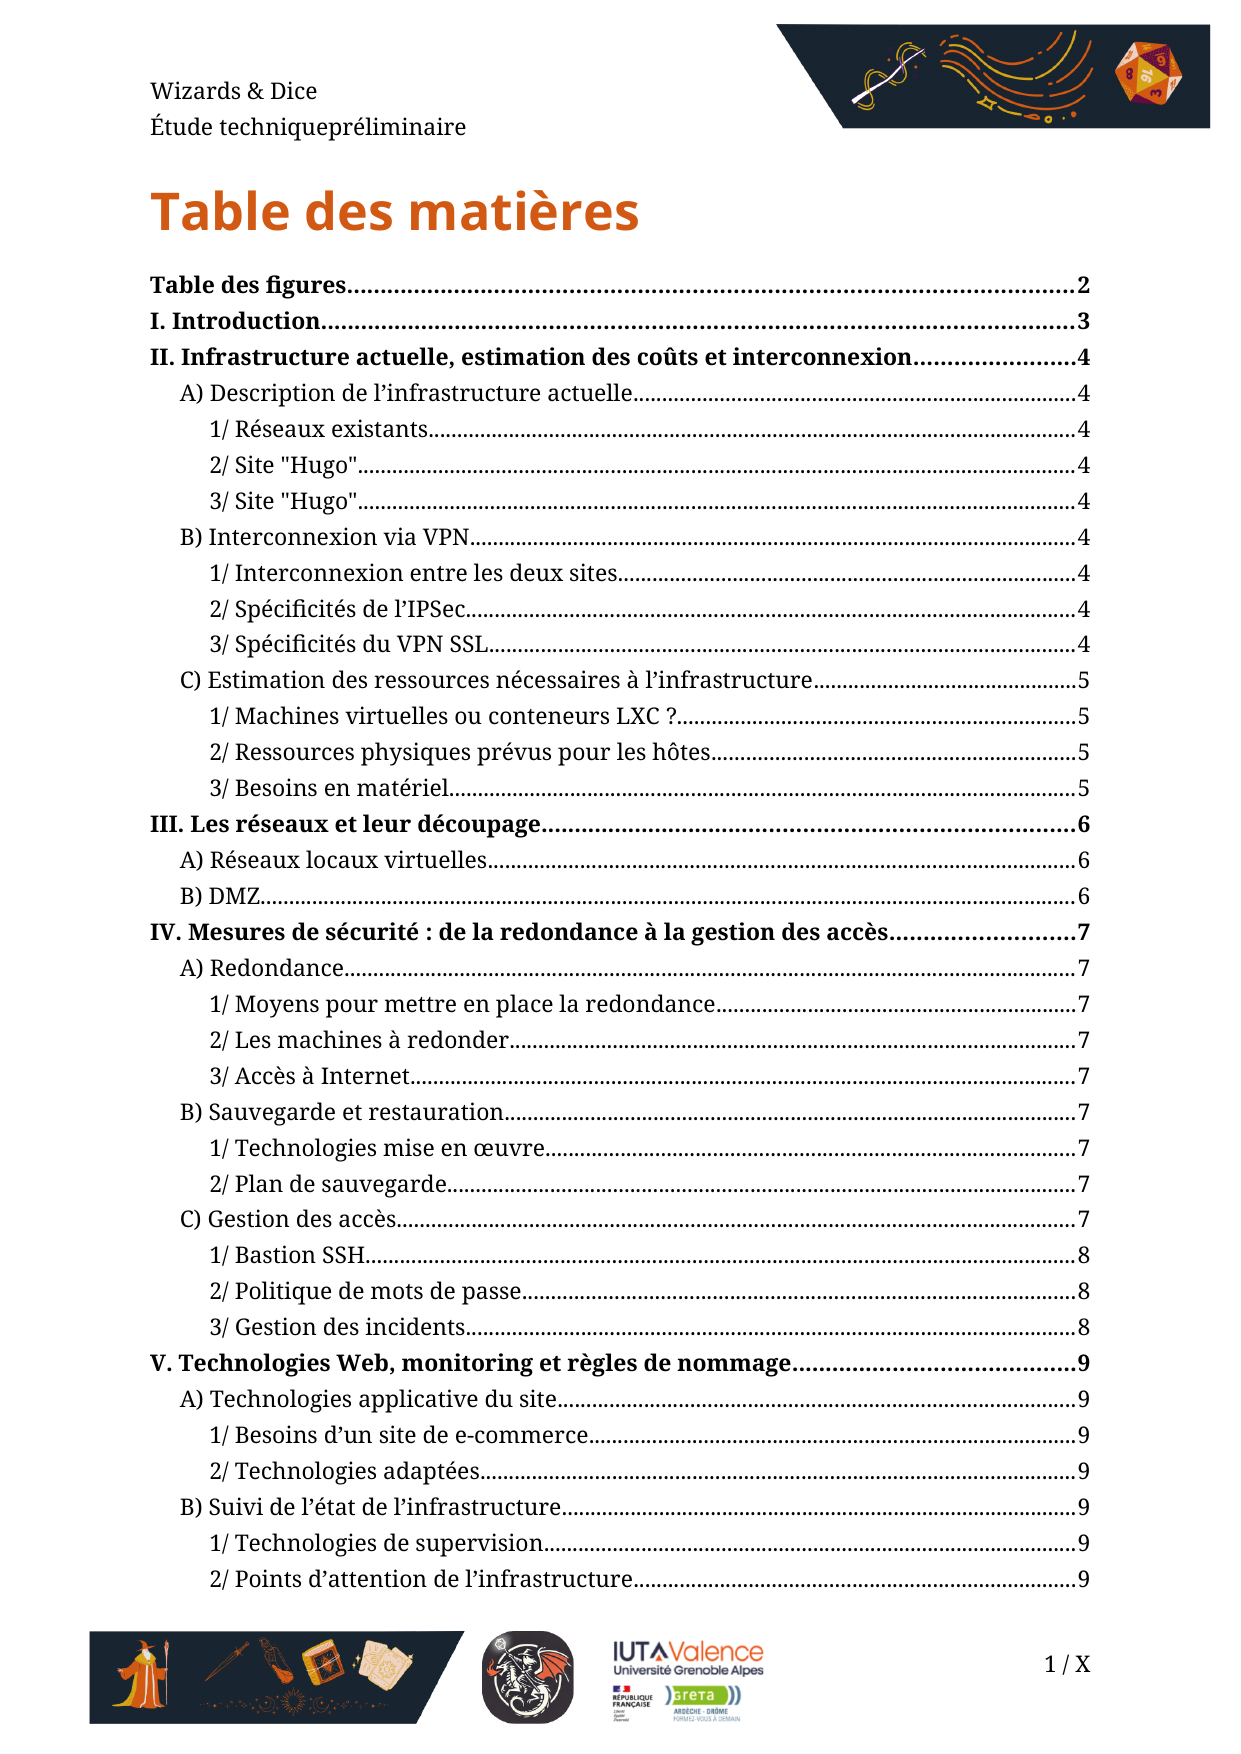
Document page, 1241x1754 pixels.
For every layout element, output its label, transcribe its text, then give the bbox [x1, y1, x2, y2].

text 2/ Plan de sauvegarde 7 [209, 1167, 1090, 1199]
text 3/ Site "Hugo" 4 [209, 485, 1090, 516]
text B) Sauvegarde et restauration 7 [179, 1096, 1090, 1127]
text 1/ Réseaux existants 4 [209, 413, 1090, 444]
text B) Suivi de l’état de l’infrastructure 9 [179, 1491, 1090, 1522]
text B) Interconnexion via VPN 4 [179, 521, 1090, 552]
text 2/ Ressources physiques prévus pour les hôtes 5 [209, 736, 1090, 767]
text 2/ Site "Hugo" 4 [209, 449, 1090, 480]
text 1/ Interconnexion entre les deux sites 4 [209, 557, 1090, 588]
text B) DMZ 6 [179, 880, 1090, 911]
text 1/ Technologies mise en œuvre 7 [209, 1132, 1090, 1163]
text A) Redondance 7 [179, 952, 1090, 983]
text 1/ Bastion SSH 8 [209, 1239, 1090, 1271]
picture [81, 1620, 788, 1733]
picture [771, 21, 1218, 131]
text 2/ Spécificités de l’IPSec 4 [209, 592, 1090, 624]
text Table des figures 2 [150, 269, 1090, 300]
text 2/ Politique de mots de passe 8 [209, 1275, 1090, 1307]
text C) Estimation des ressources nécessaires à l’infrastructure 5 [179, 664, 1090, 696]
text IV. Mesures de sécurité : de la redondance à la gestion des accès 7 [150, 916, 1090, 947]
text 3/ Gestion des incidents 8 [209, 1311, 1090, 1342]
text 3/ Accès à Internet 7 [209, 1060, 1090, 1091]
text 1/ Besoins d’un site de e-commerce 9 [209, 1419, 1090, 1450]
text 3/ Besoins en matériel 5 [209, 772, 1090, 803]
text V. Technologies Web, monitoring et règles de nommage 9 [150, 1347, 1090, 1378]
subtitle Table des matières [150, 175, 1090, 246]
text 3/ Spécificités du VPN SSL 4 [209, 628, 1090, 660]
text 1/ Machines virtuelles ou conteneurs LXC ? 5 [209, 700, 1090, 732]
text 1/ Moyens pour mettre en place la redondance 7 [209, 988, 1090, 1019]
text A) Technologies applicative du site 9 [179, 1383, 1090, 1414]
text 2/ Points d’attention de l’infrastructure 9 [209, 1563, 1090, 1594]
text I. Introduction 3 [150, 305, 1090, 336]
text III. Les réseaux et leur découpage 6 [150, 808, 1090, 839]
text C) Gestion des accès 7 [179, 1203, 1090, 1235]
text II. Infrastructure actuelle, estimation des coûts et interconnexion 4 [150, 341, 1090, 372]
text 2/ Technologies adaptées 9 [209, 1455, 1090, 1486]
text A) Description de l’infrastructure actuelle 4 [179, 377, 1090, 408]
text 1/ Technologies de supervision 9 [209, 1527, 1090, 1558]
text 2/ Les machines à redonder 7 [209, 1024, 1090, 1055]
text A) Réseaux locaux virtuelles 6 [179, 844, 1090, 875]
